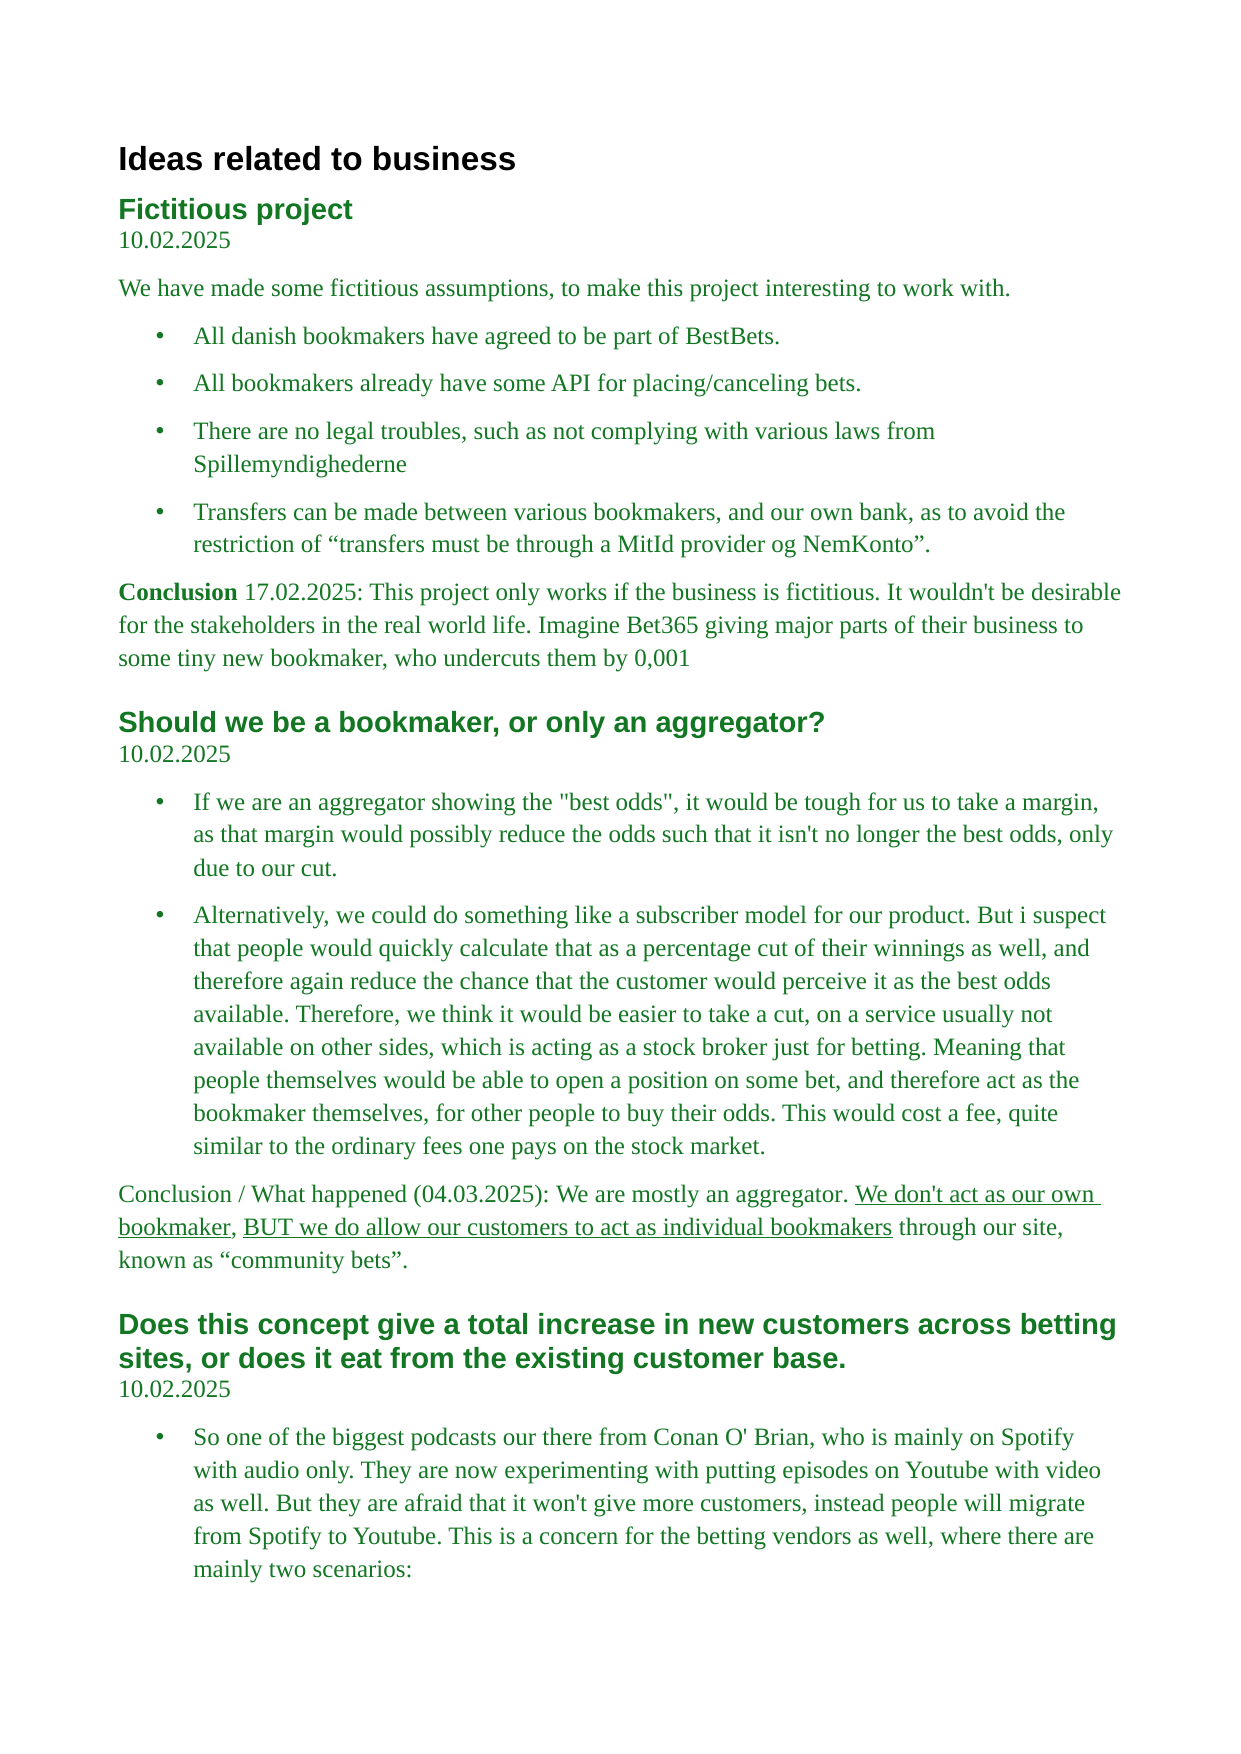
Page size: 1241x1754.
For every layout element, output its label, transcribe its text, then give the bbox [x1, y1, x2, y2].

text 10.02.2025 [118, 739, 1122, 768]
subtitle Should we be a bookmaker, or only an aggregator? [118, 705, 1122, 739]
text We have made some fictitious assumptions, to make this project interesting to work with. [118, 273, 1122, 302]
text Conclusion / What happened (04.03.2025): We are mostly an aggregator. We don't act as our own bookmaker, BUT we do allow our customers to act as individual bookmakers through our site, known as “community bets”. [118, 1179, 1122, 1274]
text 10.02.2025 [118, 226, 1122, 254]
text 10.02.2025 [118, 1374, 1122, 1403]
subtitle Ideas related to business [118, 139, 1122, 177]
text Conclusion 17.02.2025: This project only works if the business is fictitious. It wouldn't be desirable for the stakeholders in the real world life. Imagine Bet365 giving major parts of their business to some tiny new bookmaker, who undercuts them by 0,001 [118, 577, 1122, 672]
subtitle Does this concept give a total increase in new customers across betting sites, or does it eat from the existing customer base. [118, 1307, 1122, 1374]
list If we are an aggregator showing the "best odds", it would be tough for us to take a margin, as that margin would possibly reduce the odds such that it isn't no longer the best odds, only due to our cut. [156, 787, 1122, 881]
list There are no legal troubles, such as not complying with various laws from Spillemyndighederne [156, 416, 1122, 478]
subtitle Fictitious project [118, 192, 1122, 226]
list All bookmakers already have some API for placing/canceling bets. [156, 368, 1122, 397]
list All danish bookmakers have agreed to be part of BestBets. [156, 321, 1122, 349]
list Transfers can be made between various bookmakers, and our own bank, as to avoid the restriction of “transfers must be through a MitId provider og NemKonto”. [156, 497, 1122, 558]
list Alternatively, we could do something like a subscriber model for our product. But i suspect that people would quickly calculate that as a percentage cut of their winnings as well, and therefore again reduce the chance that the customer would perceive it as the best odds available. Therefore, we think it would be easier to take a cut, on a service usually not available on other sides, which is acting as a stock broker just for betting. Meaning that people themselves would be able to open a position on some bet, and therefore act as the bookmaker themselves, for other people to buy their odds. This would cost a fee, quite similar to the ordinary fees one pays on the stock market. [156, 900, 1122, 1160]
list So one of the biggest podcasts our there from Conan O' Brian, who is mainly on Spotify with audio only. They are now experimenting with putting episodes on Youtube with video as well. But they are afraid that it won't give more customers, instead people will migrate from Spotify to Youtube. This is a concern for the betting vendors as well, where there are mainly two scenarios: [156, 1422, 1122, 1583]
